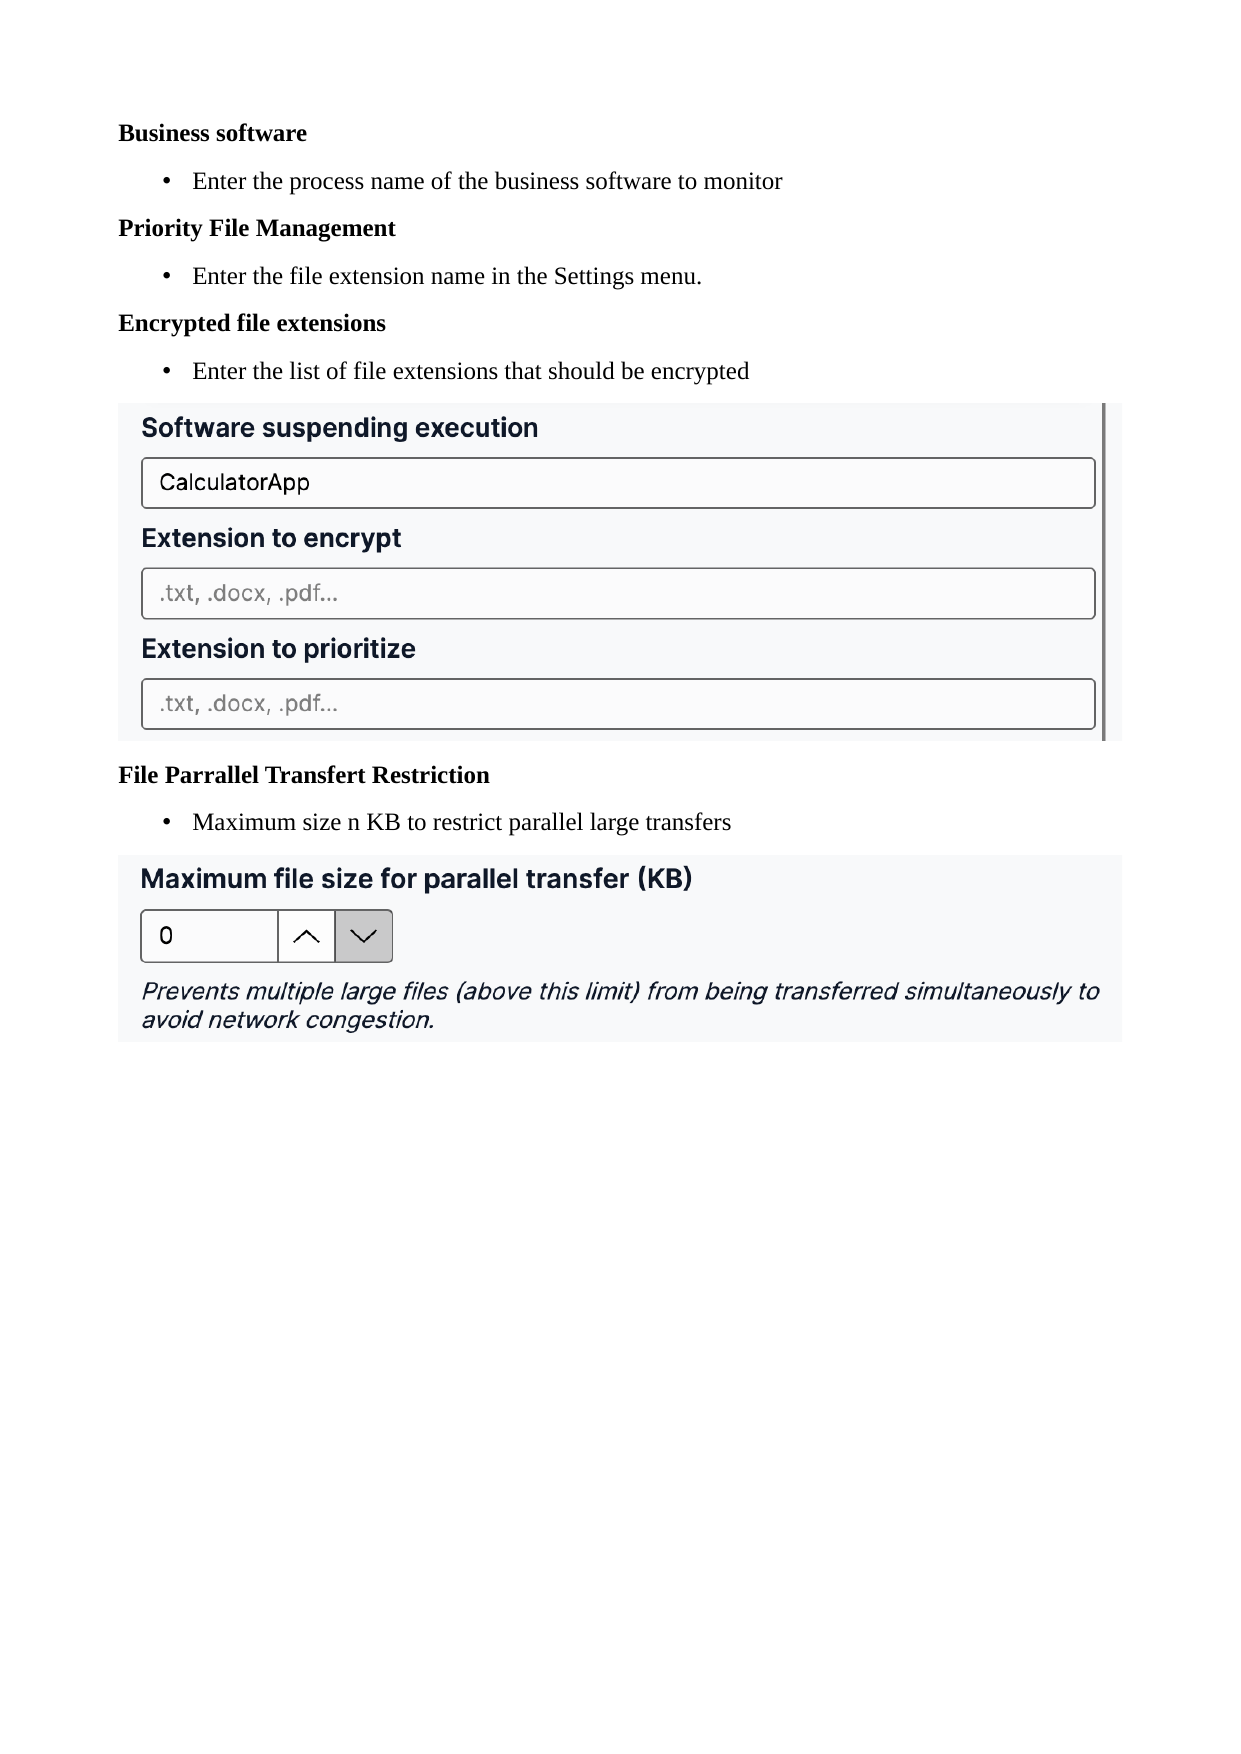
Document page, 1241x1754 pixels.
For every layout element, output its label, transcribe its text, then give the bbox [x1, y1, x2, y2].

list Enter the process name of the business software to monitor [162, 166, 1122, 194]
list Enter the file extension name in the Settings menu. [162, 261, 1122, 290]
list Maximum size n KB to restrict parallel large transfers [162, 807, 1122, 836]
text Encrypted file extensions [118, 308, 1122, 337]
picture [118, 403, 1123, 741]
picture [118, 855, 1123, 1042]
text Business software [118, 118, 1122, 147]
list Enter the list of file extensions that should be encrypted [162, 356, 1122, 385]
text Priority File Management [118, 213, 1122, 242]
text File Parrallel Transfert Restriction [118, 760, 1122, 789]
